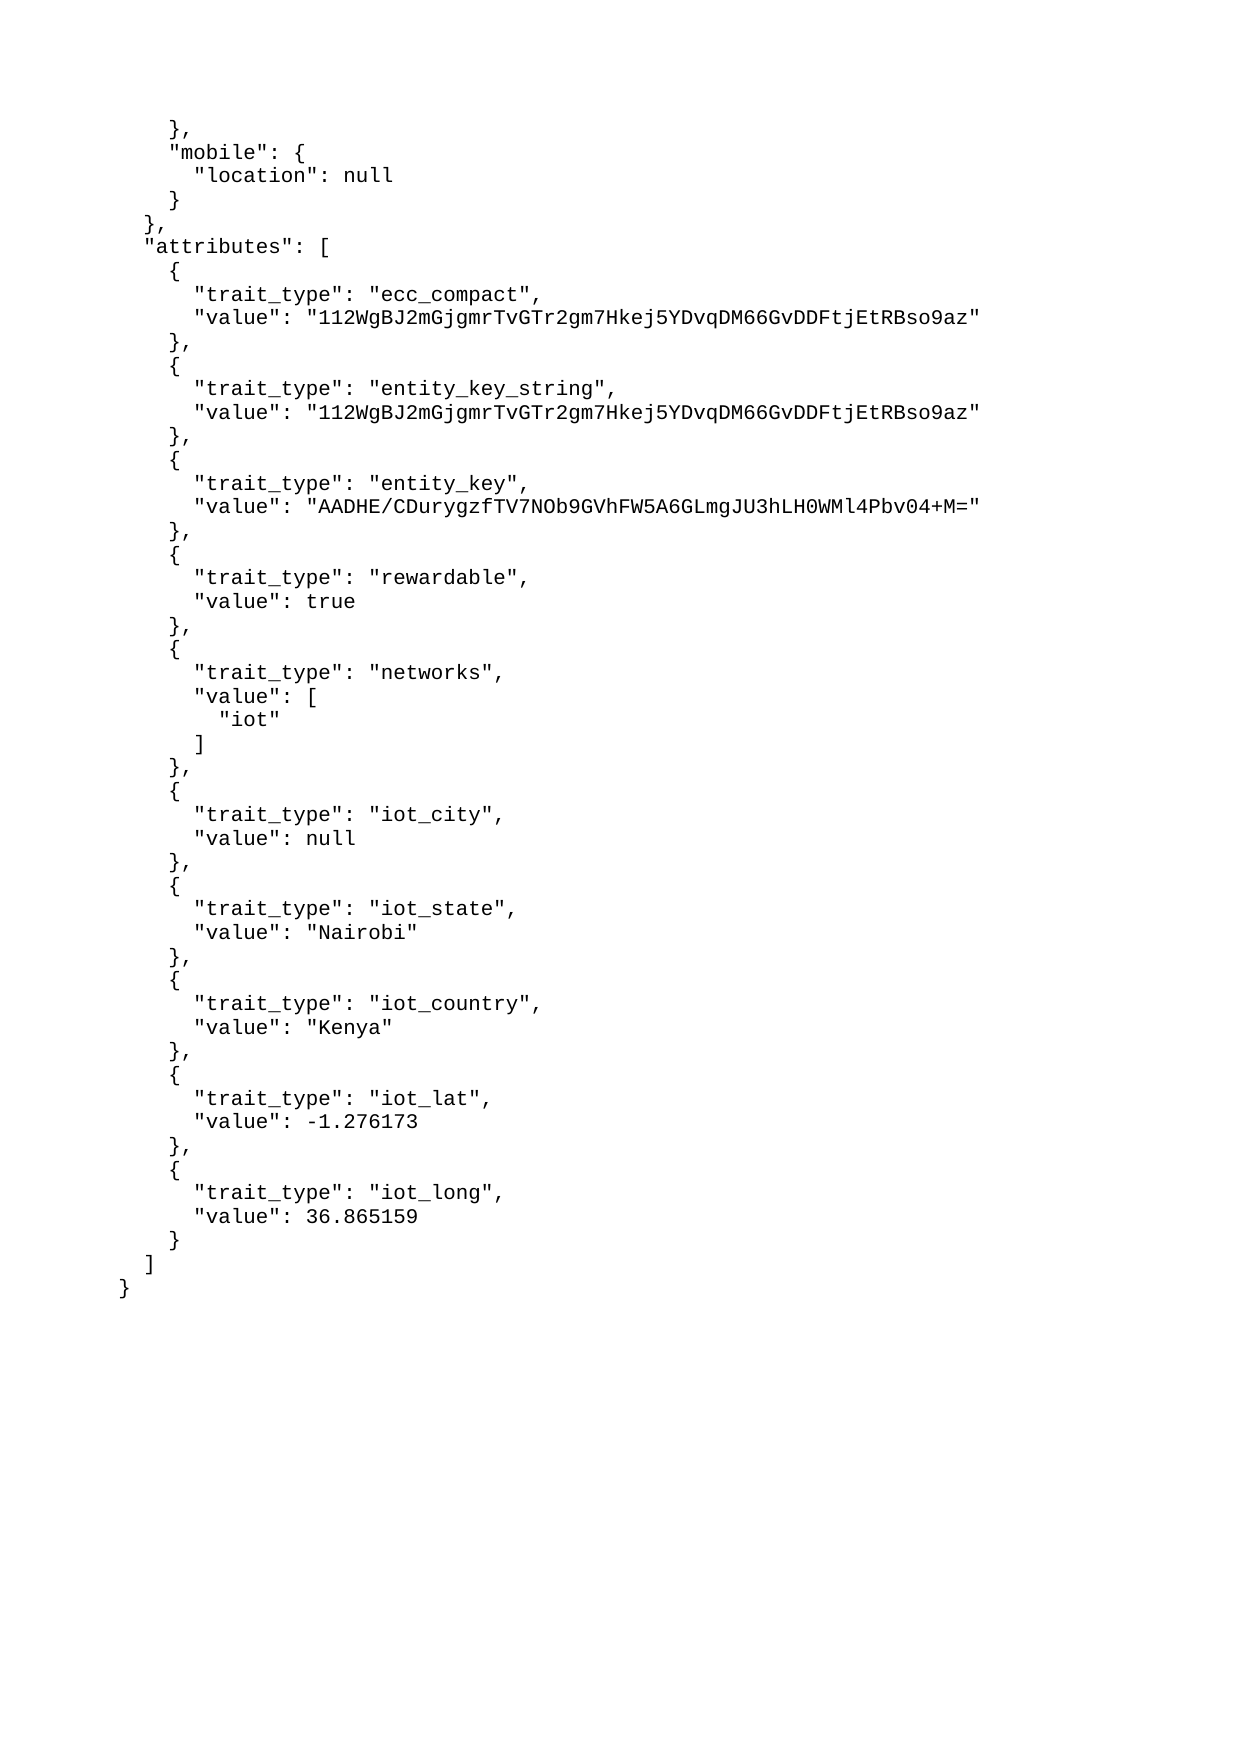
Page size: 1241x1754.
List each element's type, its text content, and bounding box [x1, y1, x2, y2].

text "location": null [118, 165, 1122, 189]
text { [118, 1064, 1122, 1088]
text }, [118, 331, 1122, 354]
text "trait_type": "rewardable", [118, 567, 1122, 591]
text } [118, 189, 1122, 213]
text "trait_type": "iot_long", [118, 1182, 1122, 1206]
text { [118, 449, 1122, 473]
text "value": "Kenya" [118, 1017, 1122, 1040]
text "value": [ [118, 686, 1122, 709]
text { [118, 260, 1122, 284]
text }, [118, 213, 1122, 236]
text "iot" [118, 709, 1122, 733]
text "attributes": [ [118, 236, 1122, 260]
text "value": -1.276173 [118, 1111, 1122, 1135]
text { [118, 544, 1122, 567]
text } [118, 1229, 1122, 1253]
text { [118, 969, 1122, 993]
text }, [118, 118, 1122, 142]
text "value": null [118, 827, 1122, 851]
text { [118, 875, 1122, 898]
text }, [118, 757, 1122, 780]
text }, [118, 520, 1122, 544]
text { [118, 1158, 1122, 1182]
text } [118, 1277, 1122, 1300]
text }, [118, 1135, 1122, 1158]
text "value": "AADHE/CDurygzfTV7NOb9GVhFW5A6GLmgJU3hLH0WMl4Pbv04+M=" [118, 496, 1122, 520]
text ] [118, 733, 1122, 757]
text { [118, 638, 1122, 662]
text }, [118, 426, 1122, 449]
text }, [118, 946, 1122, 969]
text "value": 36.865159 [118, 1206, 1122, 1229]
text "trait_type": "networks", [118, 662, 1122, 686]
text "value": "Nairobi" [118, 922, 1122, 946]
text "mobile": { [118, 142, 1122, 165]
text "trait_type": "entity_key", [118, 473, 1122, 496]
text "trait_type": "iot_lat", [118, 1088, 1122, 1111]
text }, [118, 615, 1122, 638]
text "value": true [118, 591, 1122, 615]
text "trait_type": "entity_key_string", [118, 378, 1122, 402]
text { [118, 780, 1122, 804]
text "value": "112WgBJ2mGjgmrTvGTr2gm7Hkej5YDvqDM66GvDDFtjEtRBso9az" [118, 402, 1122, 426]
text "value": "112WgBJ2mGjgmrTvGTr2gm7Hkej5YDvqDM66GvDDFtjEtRBso9az" [118, 307, 1122, 331]
text }, [118, 851, 1122, 875]
text "trait_type": "iot_city", [118, 804, 1122, 827]
text ] [118, 1253, 1122, 1277]
text "trait_type": "iot_state", [118, 898, 1122, 922]
text "trait_type": "ecc_compact", [118, 284, 1122, 307]
text "trait_type": "iot_country", [118, 993, 1122, 1017]
text }, [118, 1040, 1122, 1064]
text { [118, 354, 1122, 378]
